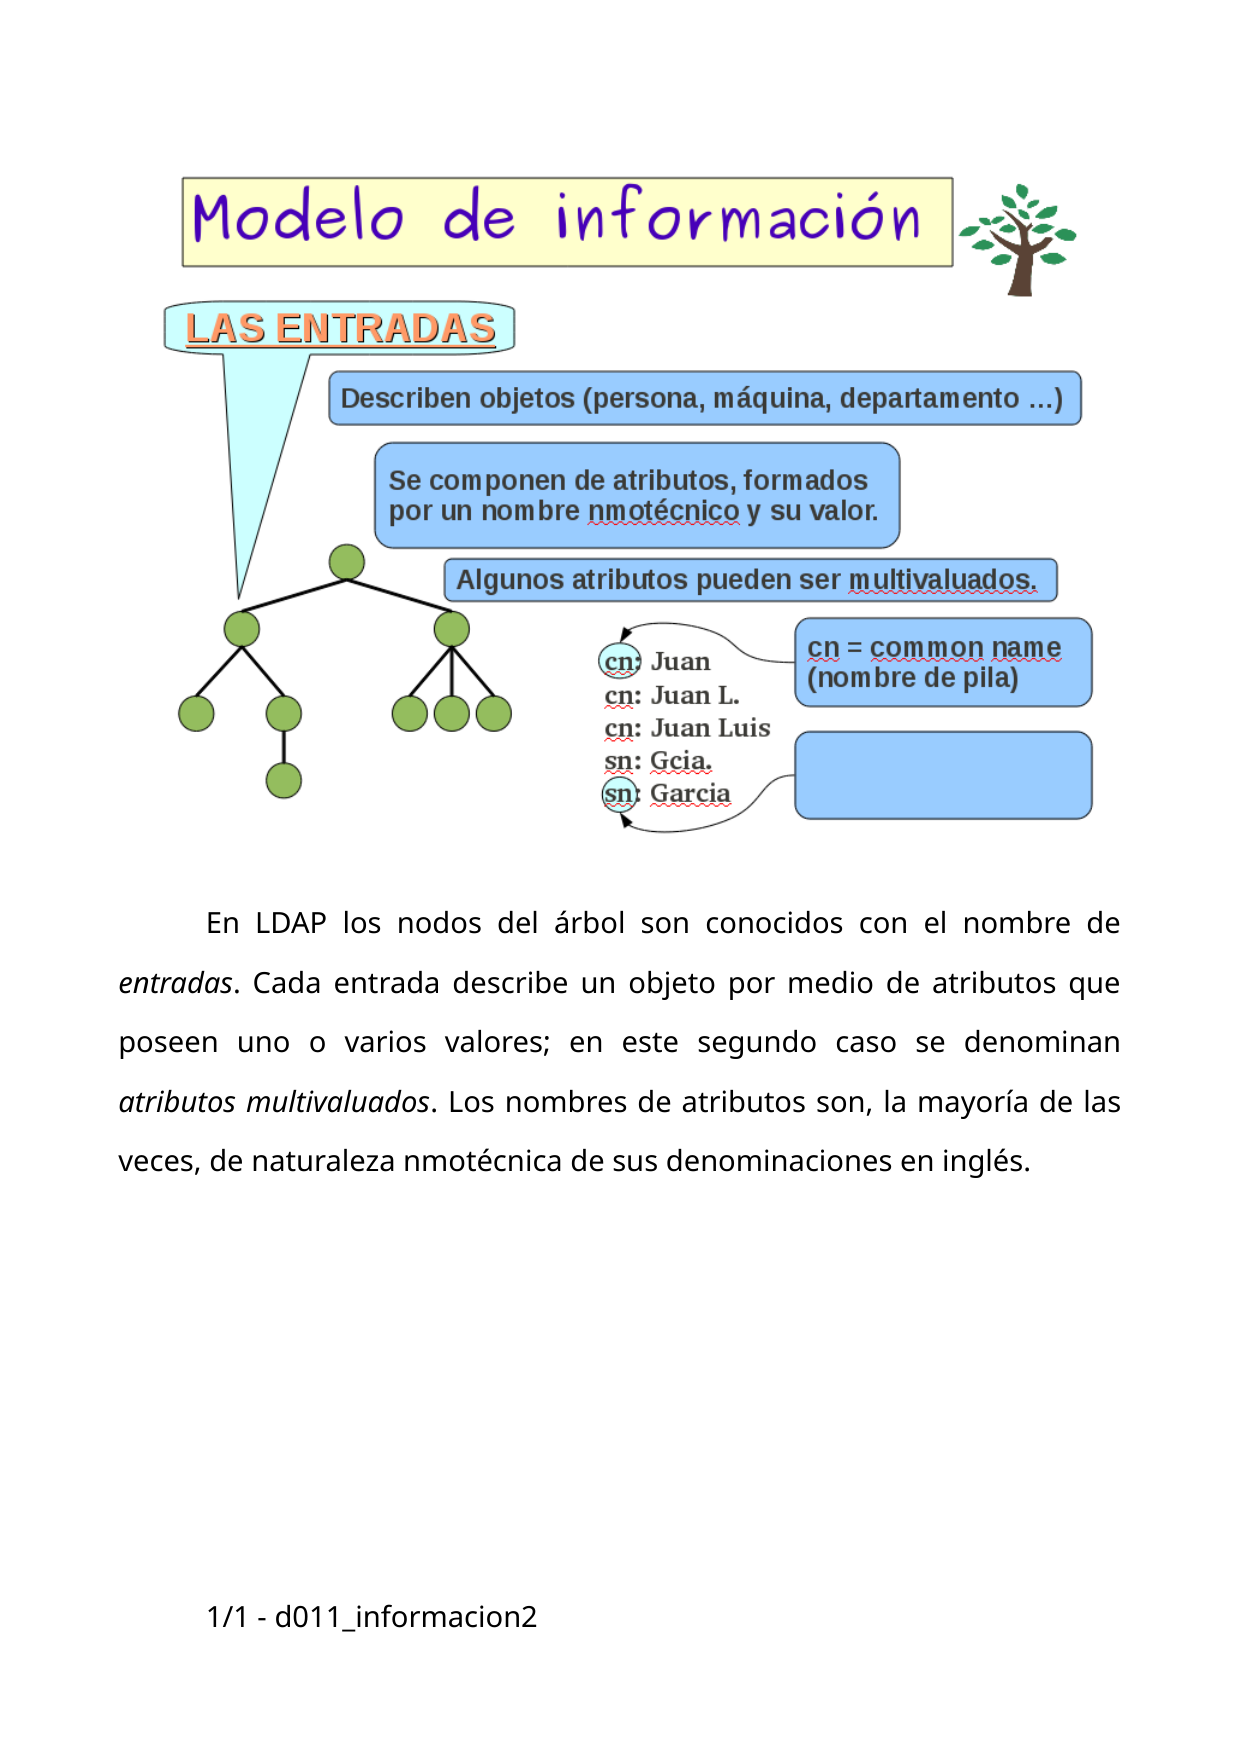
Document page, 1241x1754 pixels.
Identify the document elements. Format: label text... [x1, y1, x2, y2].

text En LDAP los nodos del árbol son conocidos con el nombre de entradas. Cada entrada describe un objeto por medio de atributos que poseen uno o varios valores; en este segundo caso se denominan atributos multivaluados. Los nombres de atributos son, la mayoría de las veces, de naturaleza nmotécnica de sus denominaciones en inglés. [118, 118, 1122, 1180]
picture [130, 143, 1110, 883]
